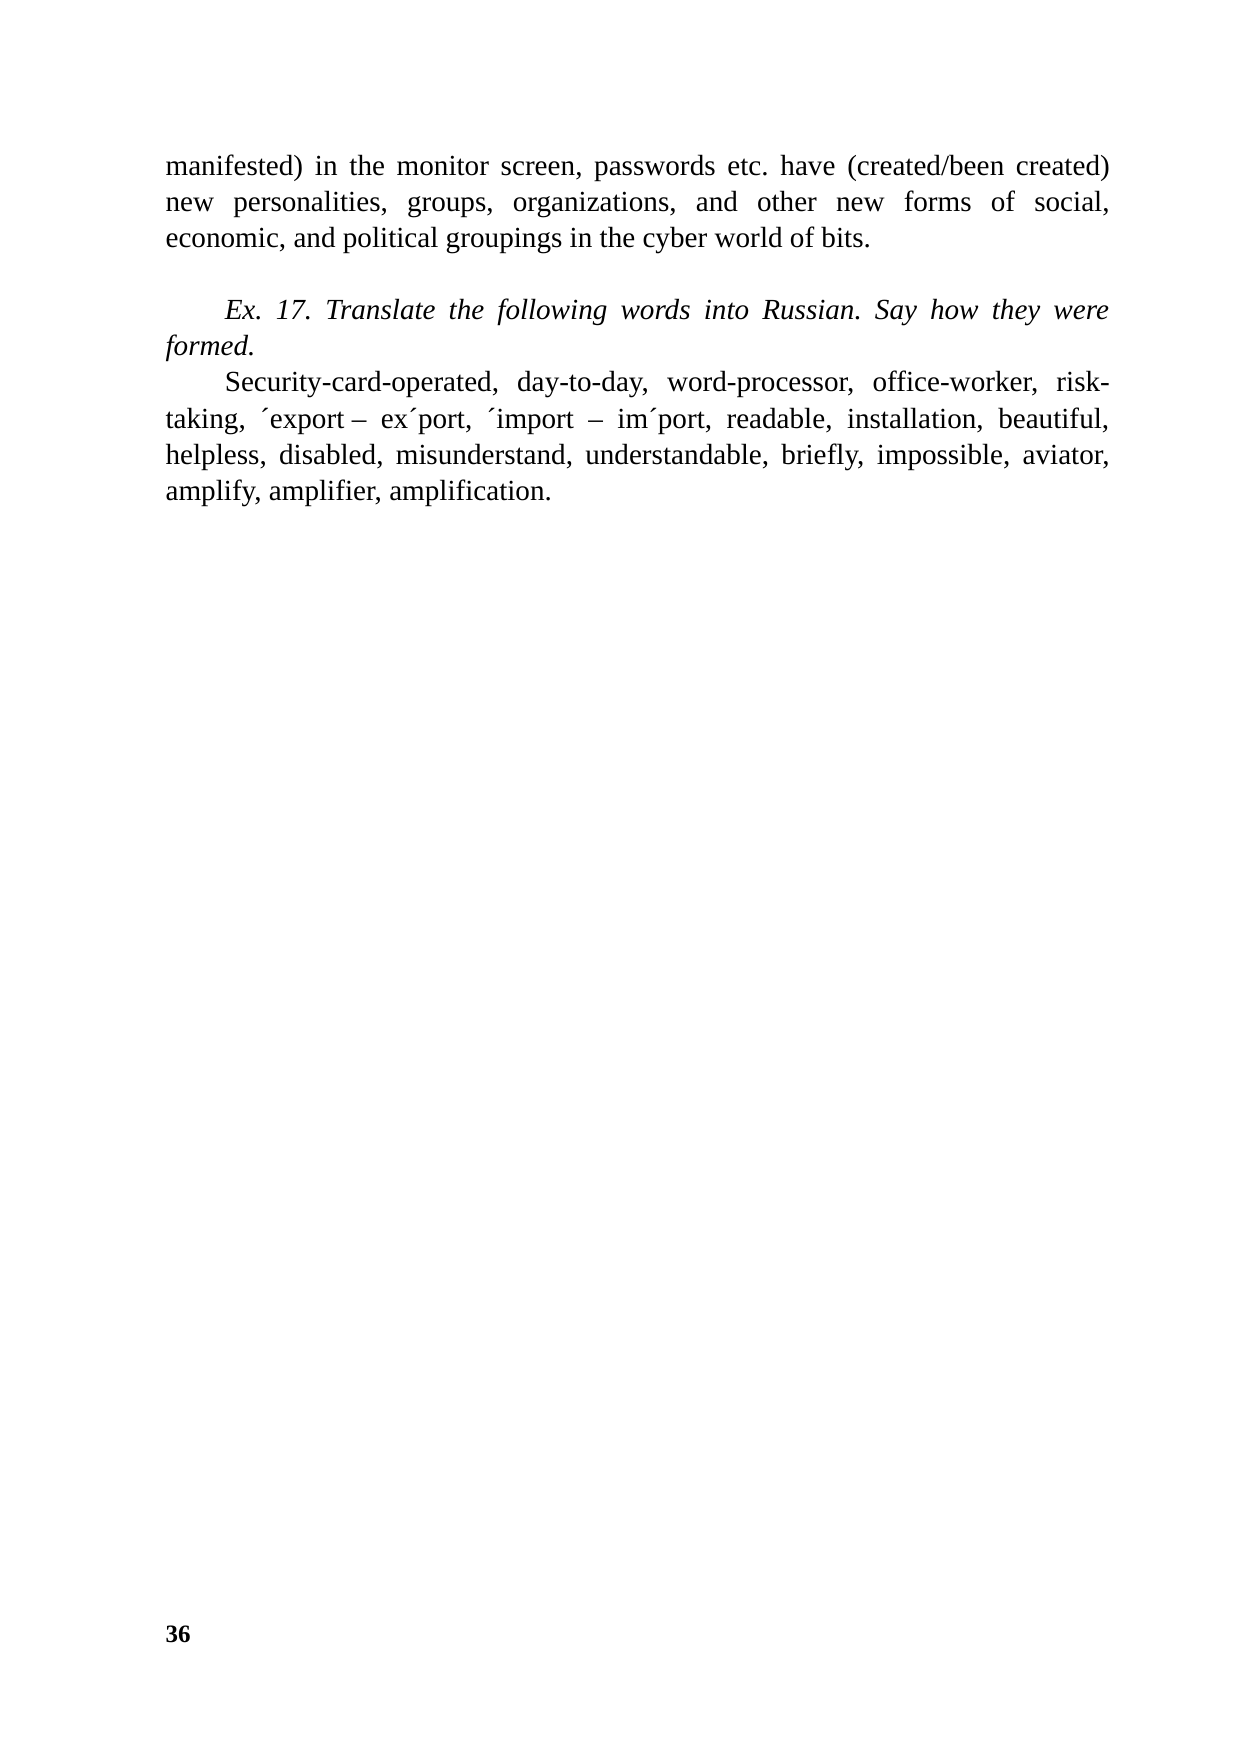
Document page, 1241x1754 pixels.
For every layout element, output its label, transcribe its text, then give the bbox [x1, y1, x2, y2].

text Security-card-operated, day-to-day, word-processor, office-worker, risk-taking, ´export – ex´port, ´import – im´port, readable, installation, beautiful, helpless, disabled, misunderstand, understandable, briefly, impossible, aviator, amplify, amplifier, amplification. [165, 364, 1110, 507]
text manifested) in the monitor screen, passwords etc. have (created/been created) new personalities, groups, organizations, and other new forms of social, economic, and political groupings in the cyber world of bits. [165, 148, 1110, 253]
text Ex. 17. Translate the following words into Russian. Say how they were formed. [165, 292, 1110, 362]
